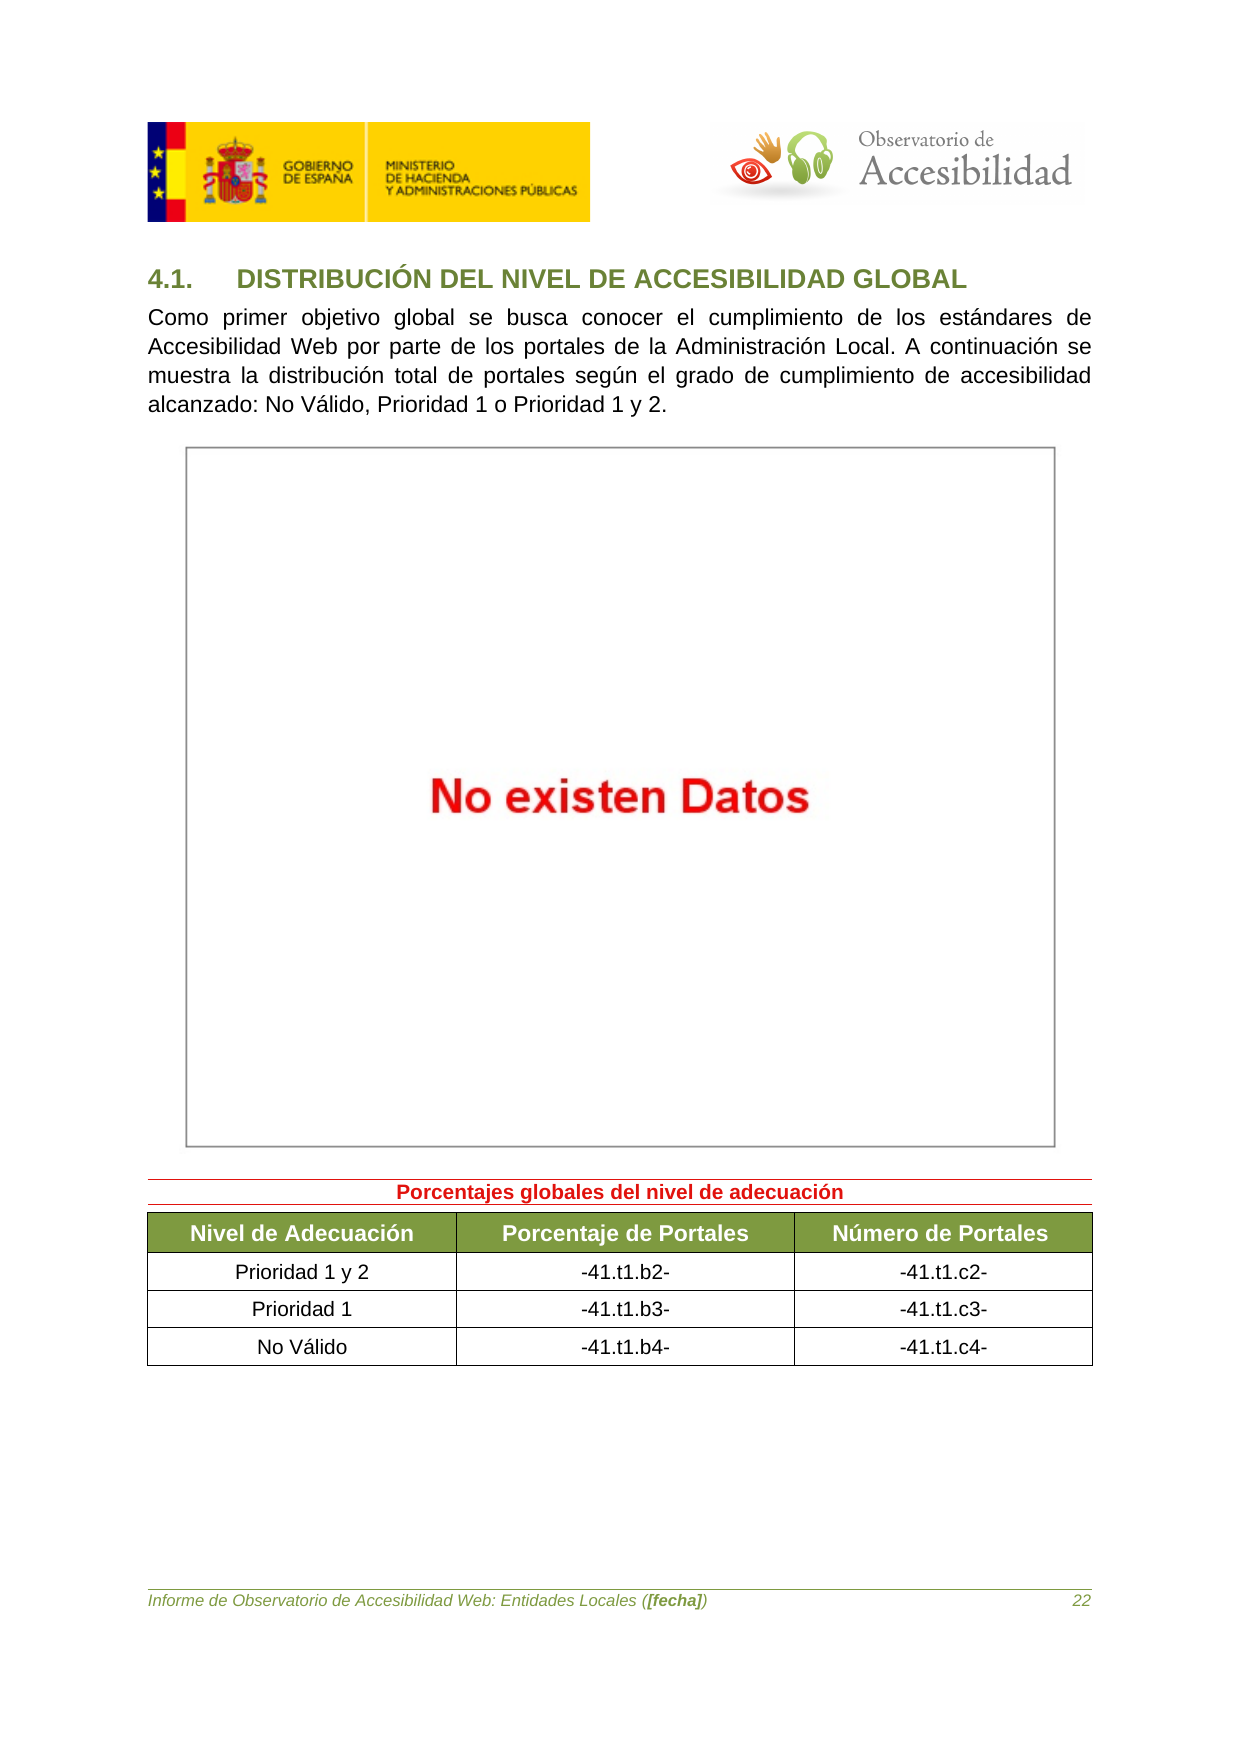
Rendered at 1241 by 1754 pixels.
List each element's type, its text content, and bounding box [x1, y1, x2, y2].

text Porcentajes globales del nivel de adecuación [148, 1180, 1092, 1204]
subtitle Distribución del nivel de accesibilidad global [148, 263, 1092, 294]
picture [147, 122, 591, 222]
table_cell -41.t1.b4- [457, 1328, 794, 1365]
table_cell -41.t1.c3- [795, 1291, 1092, 1327]
table_cell Prioridad 1 y 2 [148, 1253, 456, 1290]
table_header Nivel de Adecuación [148, 1213, 456, 1252]
table_header Porcentaje de Portales [457, 1213, 794, 1252]
table_header Número de Portales [795, 1213, 1092, 1252]
picture [710, 122, 1086, 205]
picture [178, 444, 1062, 1154]
table_cell -41.t1.c4- [795, 1328, 1092, 1365]
table_cell -41.t1.b2- [457, 1253, 794, 1290]
table_cell -41.t1.c2- [795, 1253, 1092, 1290]
text Como primer objetivo global se busca conocer el cumplimiento de los estándares de Accesibilidad Web por parte de los portales de la Administración Local. A continuación se muestra la distribución total de portales según el grado de cumplimiento de accesibilidad alcanzado: No Válido, Prioridad 1 o Prioridad 1 y 2. [148, 304, 1092, 417]
table_cell Prioridad 1 [148, 1291, 456, 1327]
table_cell -41.t1.b3- [457, 1291, 794, 1327]
table_cell No Válido [148, 1328, 456, 1365]
